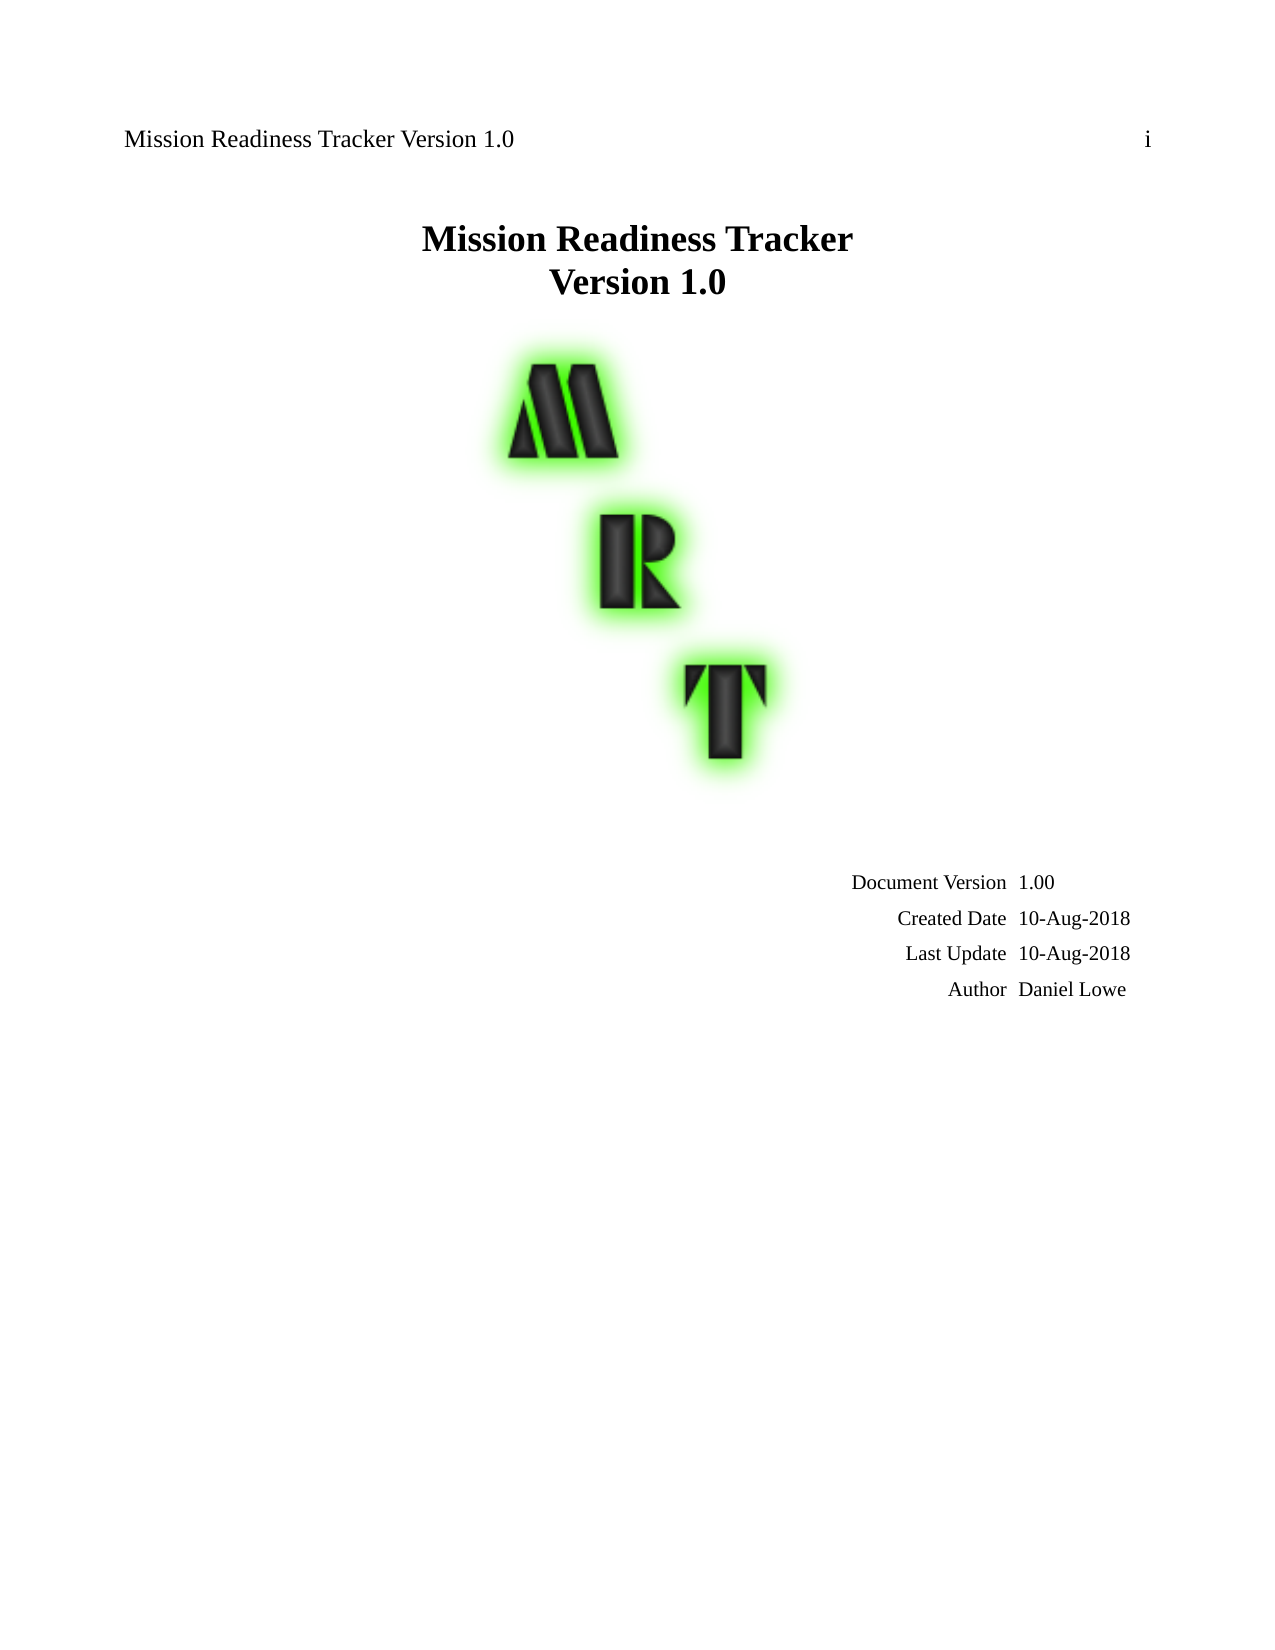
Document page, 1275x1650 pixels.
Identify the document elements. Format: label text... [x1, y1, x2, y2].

table_header 1.00 [1012, 865, 1156, 900]
table_cell Daniel Lowe [1012, 971, 1156, 1007]
table_cell Created Date [842, 900, 1012, 936]
table_header Document Version [842, 865, 1012, 900]
table_cell 10-Aug-2018 [1012, 900, 1156, 936]
text Mission Readiness Tracker [118, 217, 1157, 260]
table_cell Last Update [842, 936, 1012, 971]
table_cell Author [842, 971, 1012, 1007]
text Version 1.0 [118, 260, 1157, 303]
table_cell 10-Aug-2018 [1012, 936, 1156, 971]
picture [448, 302, 828, 822]
